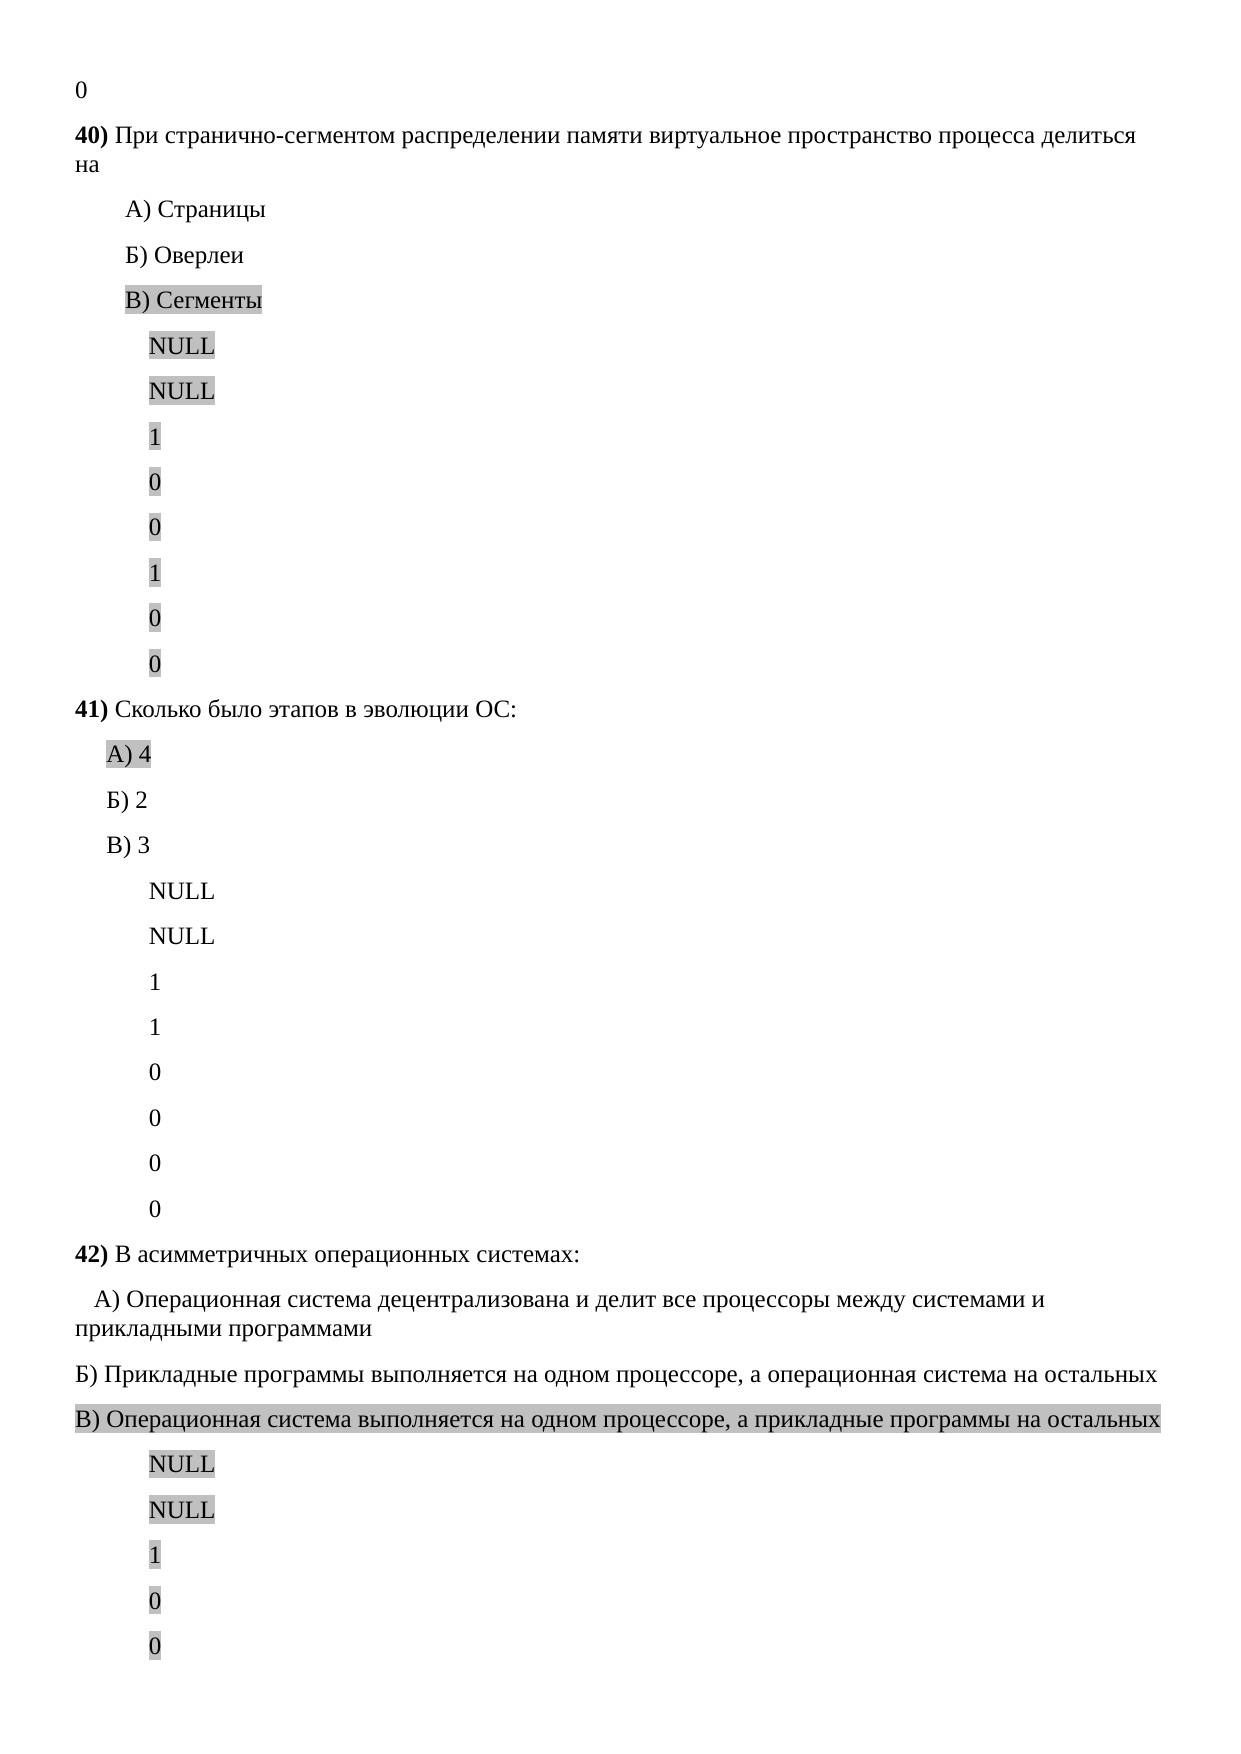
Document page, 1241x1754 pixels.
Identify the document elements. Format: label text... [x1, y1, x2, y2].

text 1 [149, 1540, 1165, 1569]
text 1 [149, 1012, 1165, 1041]
text NULL [149, 1495, 1165, 1524]
text 40) При странично-сегментом распределении памяти виртуальное пространство процесса делиться на [75, 120, 1165, 178]
text 0 [149, 512, 1165, 541]
text 41) Сколько было этапов в эволюции ОС: [75, 694, 1165, 723]
text 0 [75, 75, 1165, 104]
text 0 [149, 603, 1165, 632]
text 0 [149, 1103, 1165, 1132]
text 0 [149, 467, 1165, 496]
text А) Операционная система децентрализована и делит все процессоры между системами и прикладными программами [75, 1284, 1165, 1342]
text В) 3 [75, 830, 1165, 859]
text 0 [149, 1194, 1165, 1222]
text NULL [149, 331, 1165, 359]
text 0 [149, 1586, 1165, 1614]
text 0 [149, 1057, 1165, 1086]
text 42) В асимметричных операционных системах: [75, 1239, 1165, 1268]
text Б) Оверлеи [75, 240, 1165, 269]
text 1 [149, 558, 1165, 587]
text 0 [149, 649, 1165, 677]
text NULL [149, 876, 1165, 904]
text В) Сегменты [75, 285, 1165, 314]
text 1 [149, 422, 1165, 450]
text 0 [149, 1631, 1165, 1660]
text В) Операционная система выполняется на одном процессоре, а прикладные программы на остальных [75, 1404, 1165, 1433]
text 0 [149, 1148, 1165, 1177]
text Б) Прикладные программы выполняется на одном процессоре, а операционная система на остальных [75, 1359, 1165, 1387]
text А) Страницы [75, 194, 1165, 223]
text А) 4 [75, 739, 1165, 768]
text NULL [149, 1449, 1165, 1478]
text Б) 2 [75, 785, 1165, 814]
text NULL [149, 921, 1165, 950]
text NULL [149, 376, 1165, 405]
text 1 [149, 967, 1165, 995]
